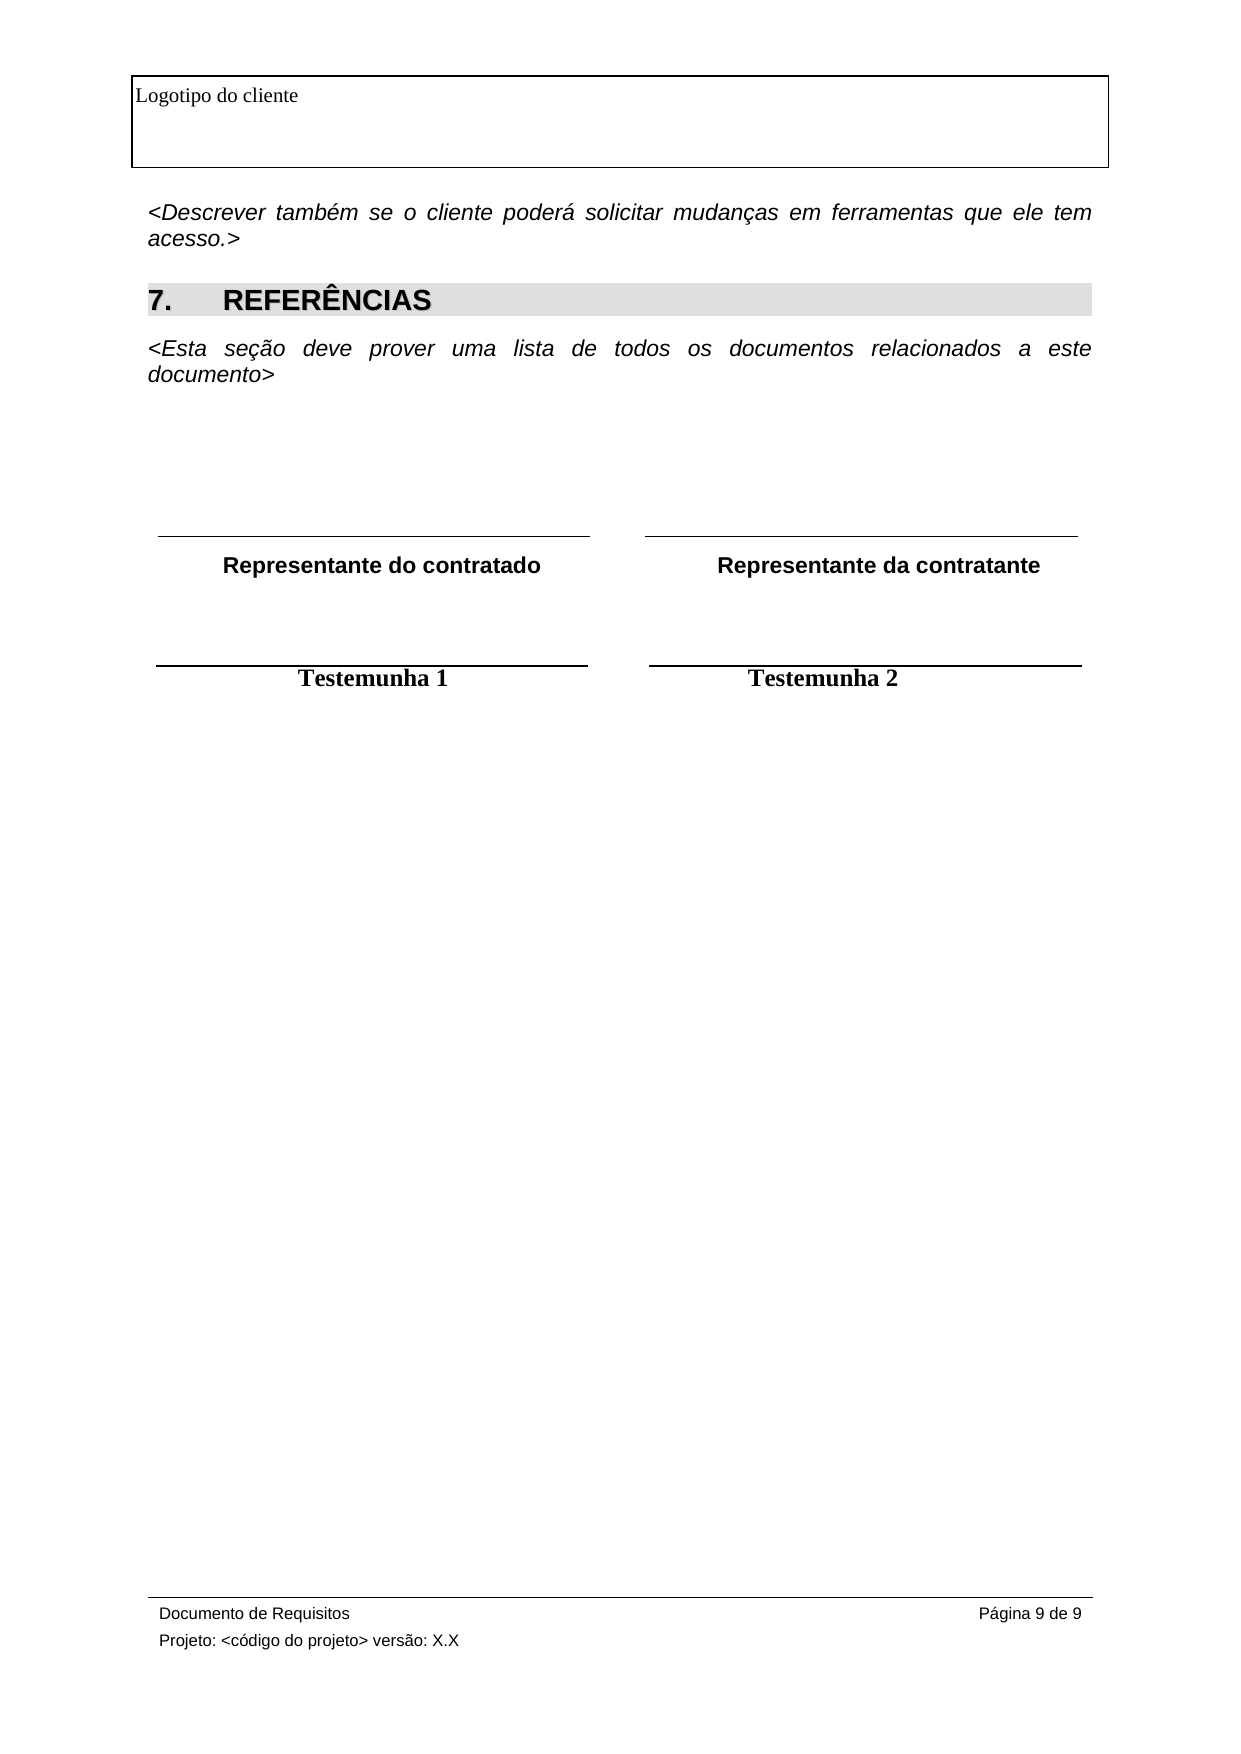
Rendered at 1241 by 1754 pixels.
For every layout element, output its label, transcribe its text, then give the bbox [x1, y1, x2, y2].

text <Esta seção deve prover uma lista de todos os documentos relacionados a este documento> [148, 335, 1092, 388]
text Testemunha 1 Testemunha 2 [148, 663, 1092, 692]
subtitle Referências [148, 283, 1092, 316]
text Representante do contratado Representante da contratante [148, 552, 1092, 578]
text <Descrever também se o cliente poderá solicitar mudanças em ferramentas que ele tem acesso.> [148, 199, 1092, 251]
